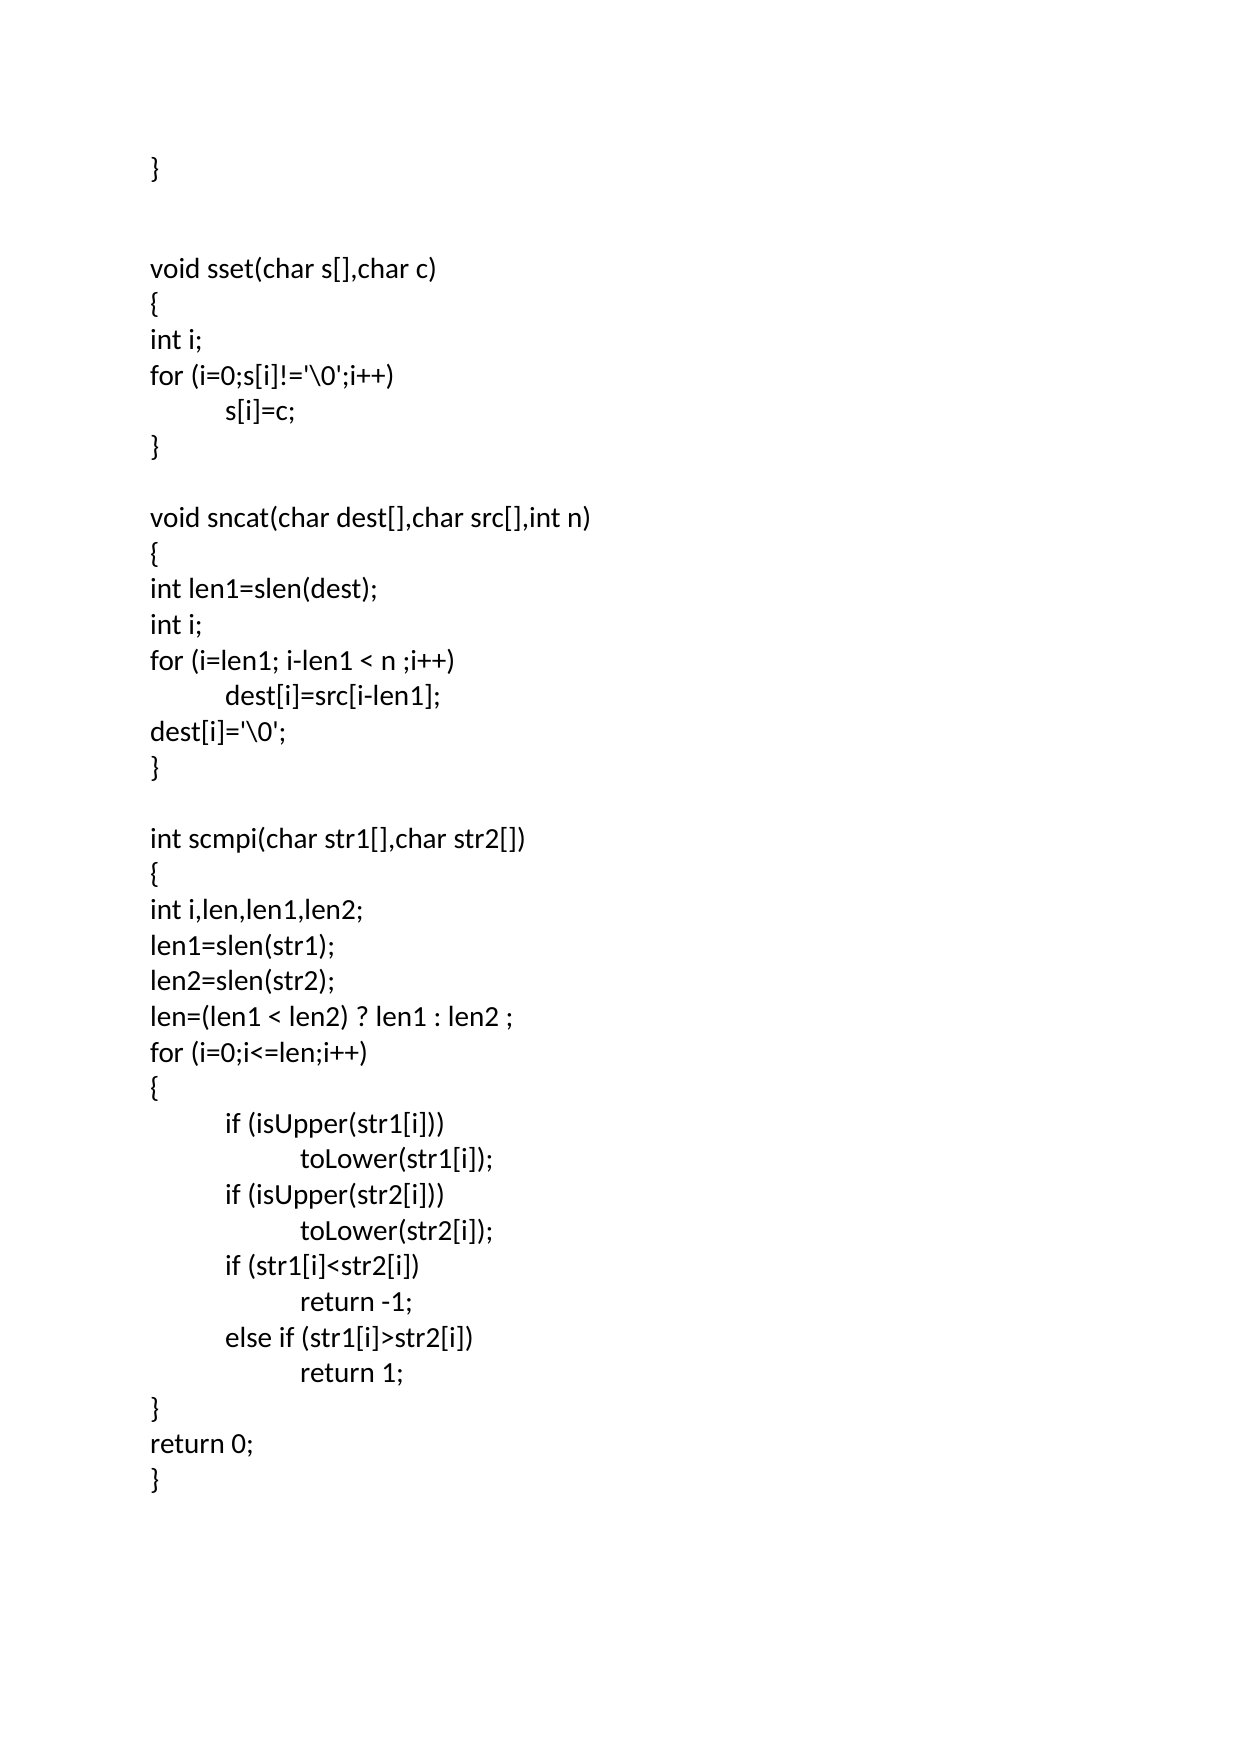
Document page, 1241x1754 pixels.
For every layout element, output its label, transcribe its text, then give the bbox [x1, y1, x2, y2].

text { [150, 286, 1090, 321]
text int i; [150, 606, 1090, 642]
text return 0; [150, 1426, 1090, 1461]
text toLower(str1[i]); [150, 1141, 1090, 1176]
text len1=slen(str1); [150, 927, 1090, 962]
text { [150, 535, 1090, 571]
text } [150, 749, 1090, 784]
text int i,len,len1,len2; [150, 891, 1090, 927]
text else if (str1[i]>str2[i]) [150, 1319, 1090, 1354]
text toLower(str2[i]); [150, 1212, 1090, 1247]
text s[i]=c; [150, 392, 1090, 428]
text dest[i]='\0'; [150, 713, 1090, 749]
text { [150, 1069, 1090, 1105]
text } [150, 1390, 1090, 1426]
text return -1; [150, 1283, 1090, 1319]
text for (i=0;s[i]!='\0';i++) [150, 357, 1090, 392]
text } [150, 1461, 1090, 1497]
text int scmpi(char str1[],char str2[]) [150, 820, 1090, 856]
text if (str1[i]<str2[i]) [150, 1247, 1090, 1283]
text { [150, 856, 1090, 891]
text if (isUpper(str1[i])) [150, 1105, 1090, 1141]
text for (i=len1; i-len1 < n ;i++) [150, 642, 1090, 677]
text if (isUpper(str2[i])) [150, 1176, 1090, 1212]
text void sncat(char dest[],char src[],int n) [150, 499, 1090, 535]
text int i; [150, 321, 1090, 357]
text } [150, 150, 1090, 186]
text void sset(char s[],char c) [150, 250, 1090, 286]
text } [150, 428, 1090, 464]
text for (i=0;i<=len;i++) [150, 1034, 1090, 1069]
text dest[i]=src[i-len1]; [150, 677, 1090, 713]
text len2=slen(str2); [150, 962, 1090, 998]
text int len1=slen(dest); [150, 571, 1090, 606]
text len=(len1 < len2) ? len1 : len2 ; [150, 998, 1090, 1034]
text return 1; [150, 1354, 1090, 1390]
